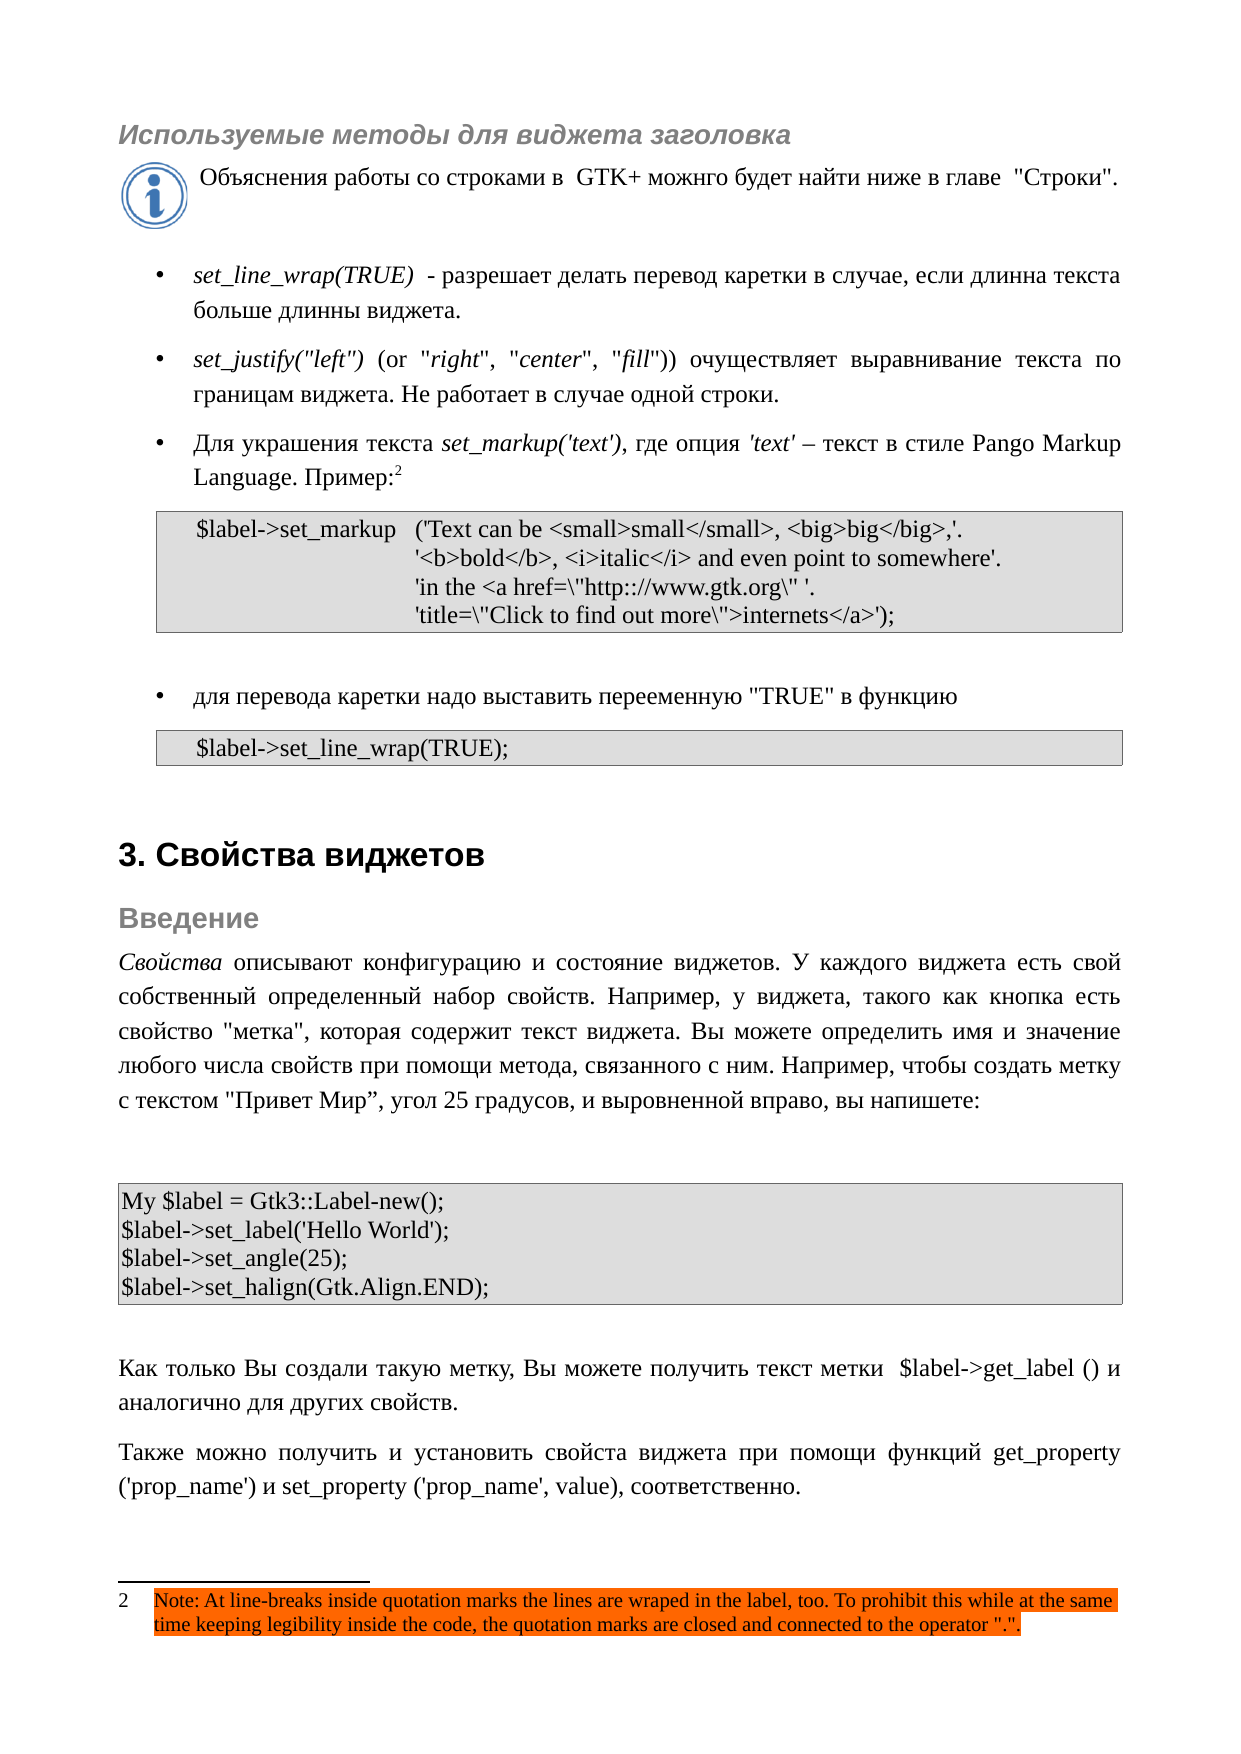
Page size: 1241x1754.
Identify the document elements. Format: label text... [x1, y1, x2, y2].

text Объяснения работы со строками в GTK+ можнго будет найти ниже в главе "Строки". [188, 162, 1122, 191]
text Также можно получить и установить свойста виджета при помощи функций get_property ('prop_name') и set_property ('prop_name', value), соответственно. [118, 1437, 1122, 1500]
list для перевода каретки надо выставить перееменную "TRUE" в функцию [156, 681, 1122, 710]
list $label->set_line_wrap(TRUE); [157, 731, 1122, 765]
list Для украшения текста set_markup('text'), где опция 'text' – текст в стиле Pango Markup Language. Пример: [156, 428, 1122, 491]
list 'in the <a href=\"http:://www.gtk.org\" '. [157, 569, 1122, 597]
text $label->set_label('Hello World'); [119, 1212, 1122, 1240]
picture [121, 162, 188, 229]
list '<b>bold</b>, <i>italic</i> and even point to somewhere'. [157, 540, 1122, 569]
text $label->set_angle(25); [119, 1240, 1122, 1269]
list set_line_wrap(TRUE) - разрешает делать перевод каретки в случае, если длинна текста больше длинны виджета. [156, 261, 1122, 324]
text Свойства описывают конфигурацию и состояние виджетов. У каждого виджета есть свой собственный определенный набор свойств. Например, у виджета, такого как кнопка есть свойство "метка", которая содержит текст виджета. Вы можете определить имя и значение любого числа свойств при помощи метода, связанного с ним. Например, чтобы создать метку с текстом "Привет Мир”, угол 25 градусов, и выровненной вправо, вы напишете: [118, 947, 1122, 1113]
list Note: At line-breaks inside quotation marks the lines are wraped in the label, too. To prohibit this while at the same time keeping legibility inside the code, the quotation marks are closed and connected to the operator ".". [118, 1588, 1122, 1636]
text My $label = Gtk3::Label-new(); [119, 1184, 1122, 1212]
subtitle 3. Свойства виджетов [118, 835, 1122, 874]
list $label->set_markup ('Text can be <small>small</small>, <big>big</big>,'. [157, 512, 1122, 540]
subtitle Используемые методы для виджета заголовка [118, 118, 1122, 150]
list 'title=\"Click to find out more\">internets</a>'); [157, 597, 1122, 632]
list set_justify("left") (or "right", "center", "fill")) очуществляет выравнивание текста по границам виджета. Не работает в случае одной строки. [156, 344, 1122, 407]
subtitle Введение [118, 901, 1122, 934]
text $label->set_halign(Gtk.Align.END); [119, 1269, 1122, 1304]
text Как только Вы создали такую метку, Вы можете получить текст метки $label->get_label () и аналогично для других свойств. [118, 1353, 1122, 1416]
